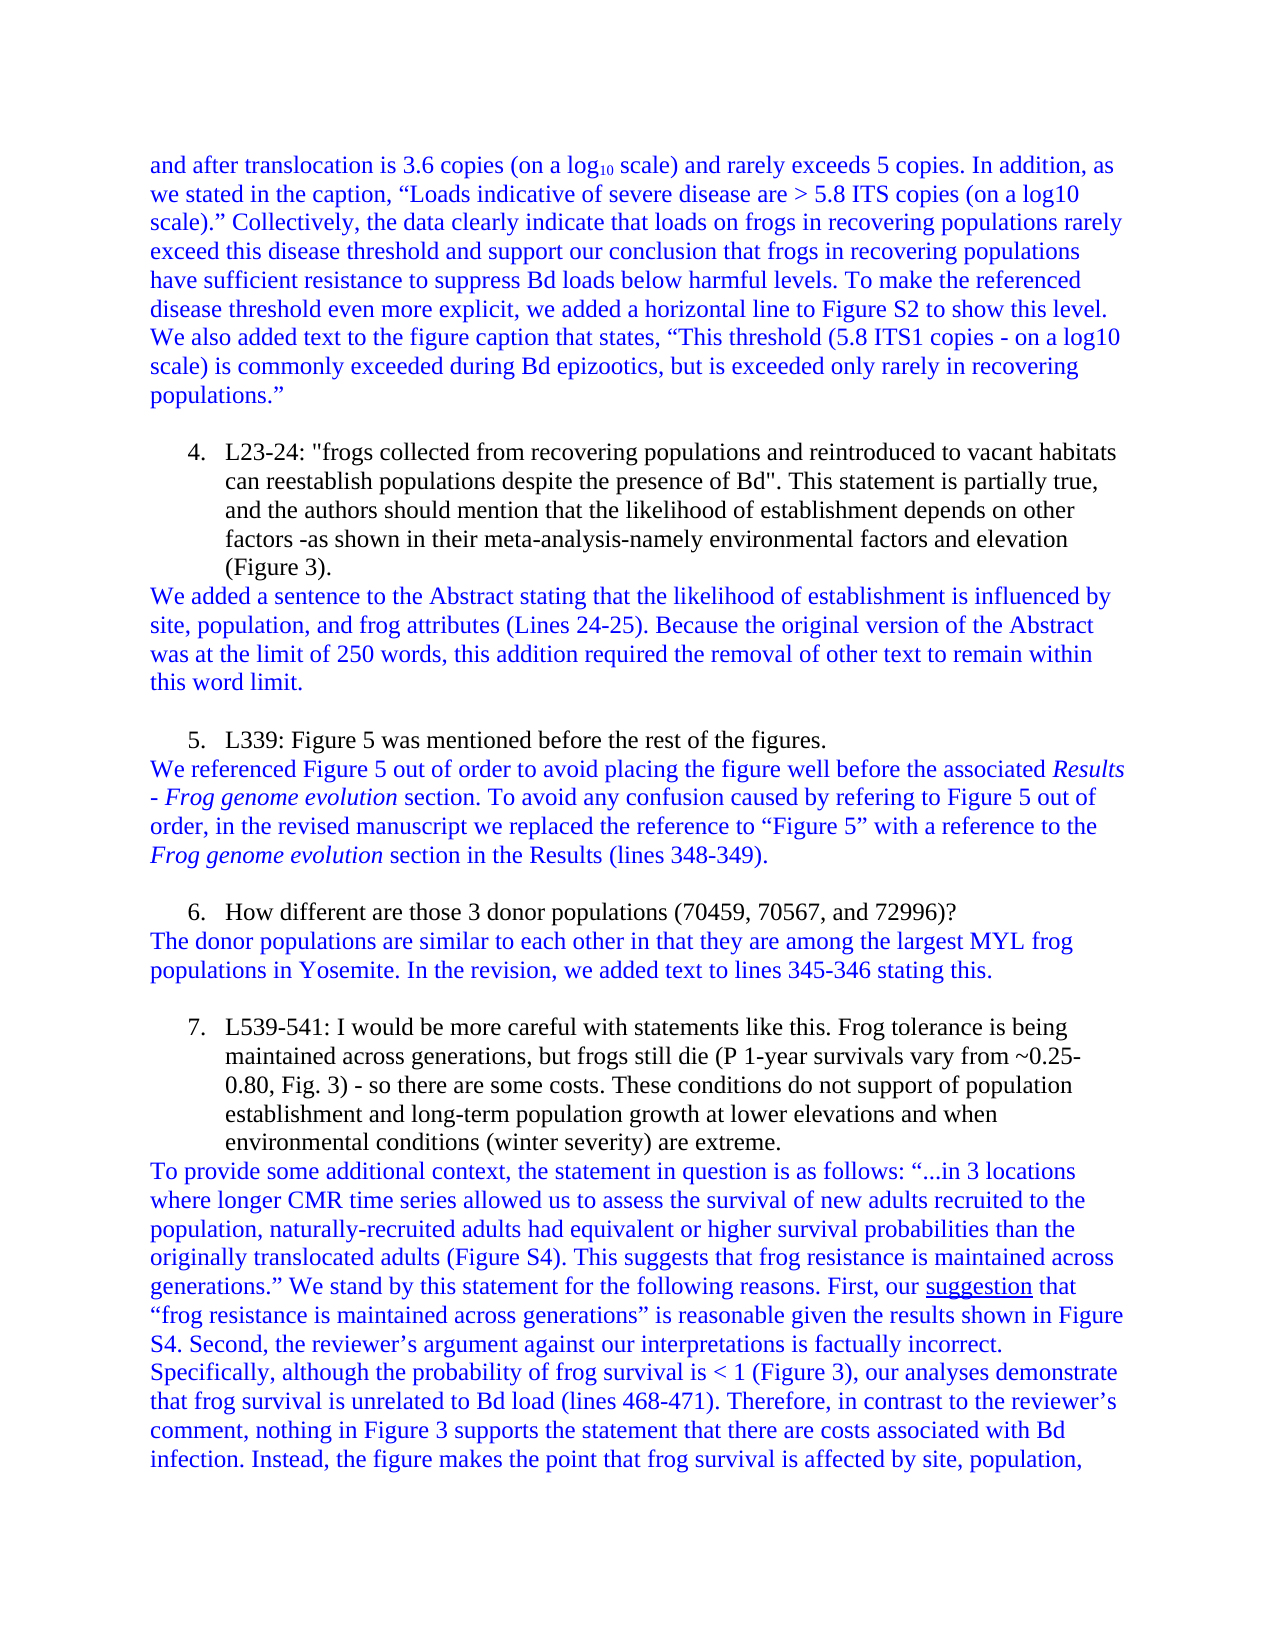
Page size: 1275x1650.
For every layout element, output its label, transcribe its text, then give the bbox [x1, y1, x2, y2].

list L539-541: I would be more careful with statements like this. Frog tolerance is being maintained across generations, but frogs still die (P 1-year survivals vary from ~0.25-0.80, Fig. 3) - so there are some costs. These conditions do not support of population establishment and long-term population growth at lower elevations and when environmental conditions (winter severity) are extreme. [187, 1012, 1125, 1156]
list L23-24: "frogs collected from recovering populations and reintroduced to vacant habitats can reestablish populations despite the presence of Bd". This statement is partially true, and the authors should mention that the likelihood of establishment depends on other factors -as shown in their meta-analysis-namely environmental factors and elevation (Figure 3). [187, 437, 1125, 581]
text To provide some additional context, the statement in question is as follows: “...in 3 locations where longer CMR time series allowed us to assess the survival of new adults recruited to the population, naturally-recruited adults had equivalent or higher survival probabilities than the originally translocated adults (Figure S4). This suggests that frog resistance is maintained across generations.” We stand by this statement for the following reasons. First, our suggestion that “frog resistance is maintained across generations” is reasonable given the results shown in Figure S4. Second, the reviewer’s argument against our interpretations is factually incorrect. Specifically, although the probability of frog survival is < 1 (Figure 3), our analyses demonstrate that frog survival is unrelated to Bd load (lines 468-471). Therefore, in contrast to the reviewer’s comment, nothing in Figure 3 supports the statement that there are costs associated with Bd infection. Instead, the figure makes the point that frog survival is affected by site, population, [150, 1156, 1125, 1472]
text The donor populations are similar to each other in that they are among the largest MYL frog populations in Yosemite. In the revision, we added text to lines 345-346 stating this. [150, 926, 1125, 984]
text We added a sentence to the Abstract stating that the likelihood of establishment is influenced by site, population, and frog attributes (Lines 24-25). Because the original version of the Abstract was at the limit of 250 words, this addition required the removal of other text to remain within this word limit. [150, 581, 1125, 696]
text and after translocation is 3.6 copies (on a log10 scale) and rarely exceeds 5 copies. In addition, as we stated in the caption, “Loads indicative of severe disease are > 5.8 ITS copies (on a log10 scale).” Collectively, the data clearly indicate that loads on frogs in recovering populations rarely exceed this disease threshold and support our conclusion that frogs in recovering populations have sufficient resistance to suppress Bd loads below harmful levels. To make the referenced disease threshold even more explicit, we added a horizontal line to Figure S2 to show this level. We also added text to the figure caption that states, “This threshold (5.8 ITS1 copies - on a log10 scale) is commonly exceeded during Bd epizootics, but is exceeded only rarely in recovering populations.” [150, 150, 1125, 409]
text We referenced Figure 5 out of order to avoid placing the figure well before the associated Results - Frog genome evolution section. To avoid any confusion caused by refering to Figure 5 out of order, in the revised manuscript we replaced the reference to “Figure 5” with a reference to the Frog genome evolution section in the Results (lines 348-349). [150, 754, 1125, 869]
list L339: Figure 5 was mentioned before the rest of the figures. [187, 725, 1125, 754]
list How different are those 3 donor populations (70459, 70567, and 72996)? [187, 897, 1125, 926]
